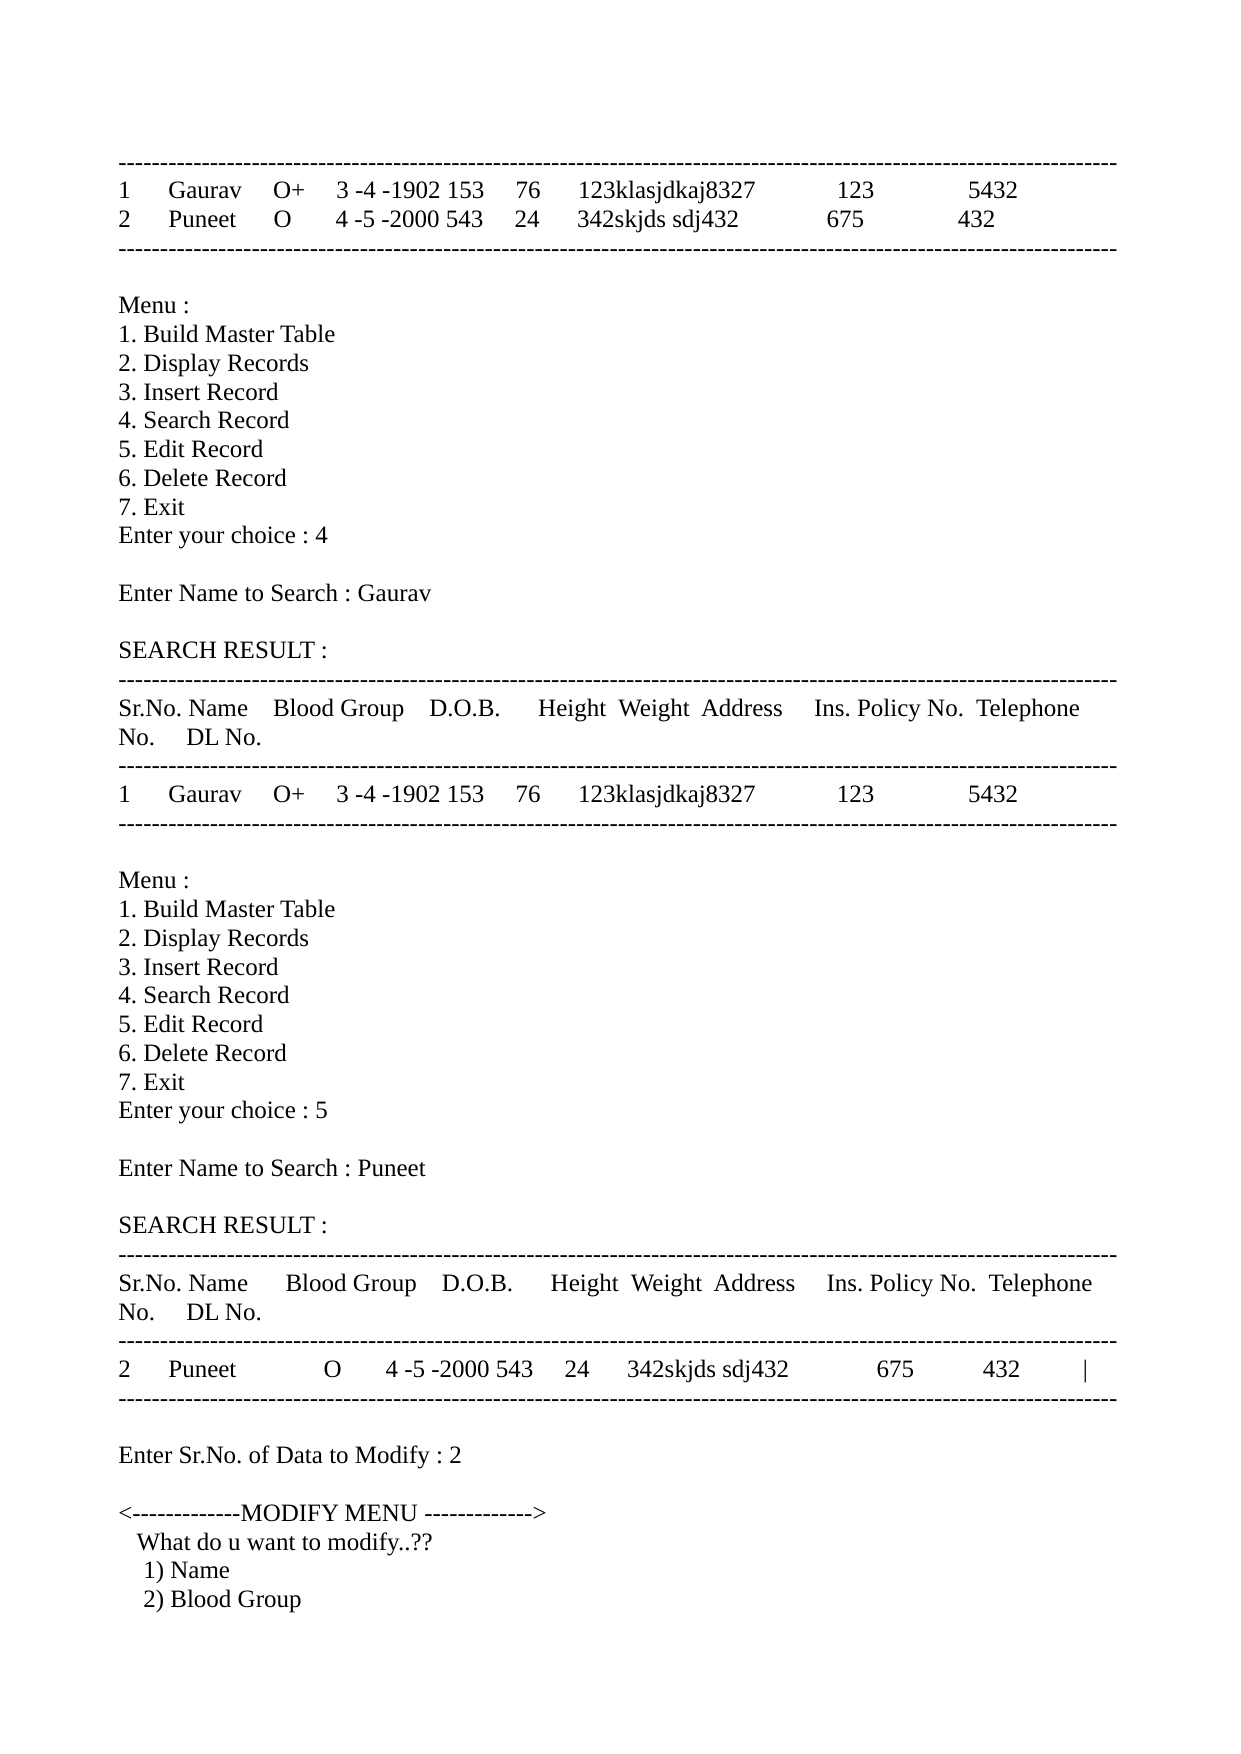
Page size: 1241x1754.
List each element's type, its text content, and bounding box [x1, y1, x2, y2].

text 2) Blood Group [118, 1584, 1122, 1613]
text 6. Delete Record [118, 463, 1122, 492]
text ------------------------------------------------------------------------------------------------------------------------ [118, 1239, 1122, 1268]
text What do u want to modify..?? [118, 1527, 1122, 1556]
text ------------------------------------------------------------------------------------------------------------------------ [118, 664, 1122, 693]
text 7. Exit [118, 492, 1122, 521]
text 2. Display Records [118, 923, 1122, 952]
text ------------------------------------------------------------------------------------------------------------------------ [118, 233, 1122, 262]
text 7. Exit [118, 1067, 1122, 1096]
text Menu : [118, 866, 1122, 894]
text 3. Insert Record [118, 377, 1122, 406]
text 6. Delete Record [118, 1038, 1122, 1067]
text 5. Edit Record [118, 434, 1122, 463]
text SEARCH RESULT : [118, 636, 1122, 664]
text 4. Search Record [118, 981, 1122, 1009]
text ------------------------------------------------------------------------------------------------------------------------1 Gaurav O+ 3 -4 -1902 153 76 123klasjdkaj8327 123 5432 [118, 751, 1122, 808]
text Enter Name to Search : Puneet [118, 1153, 1122, 1182]
text Menu : [118, 291, 1122, 319]
text Enter your choice : 5 [118, 1096, 1122, 1124]
text 1. Build Master Table [118, 319, 1122, 348]
text 3. Insert Record [118, 952, 1122, 981]
text <-------------MODIFY MENU -------------> [118, 1498, 1122, 1527]
text 5. Edit Record [118, 1009, 1122, 1038]
text SEARCH RESULT : [118, 1211, 1122, 1239]
text ------------------------------------------------------------------------------------------------------------------------ [118, 808, 1122, 837]
text Enter Sr.No. of Data to Modify : 2 [118, 1441, 1122, 1469]
text 2. Display Records [118, 348, 1122, 377]
text Sr.No. Name Blood Group D.O.B. Height Weight Address Ins. Policy No. Telephone No. DL No. [118, 693, 1122, 751]
text Enter your choice : 4 [118, 521, 1122, 549]
text ------------------------------------------------------------------------------------------------------------------------1 Gaurav O+ 3 -4 -1902 153 76 123klasjdkaj8327 123 5432 [118, 147, 1122, 204]
text 1. Build Master Table [118, 894, 1122, 923]
text 2 Puneet O 4 -5 -2000 543 24 342skjds sdj432 675 432 [118, 204, 1122, 233]
text 4. Search Record [118, 406, 1122, 434]
text Sr.No. Name Blood Group D.O.B. Height Weight Address Ins. Policy No. Telephone No. DL No. [118, 1268, 1122, 1326]
text Enter Name to Search : Gaurav [118, 578, 1122, 607]
text ------------------------------------------------------------------------------------------------------------------------2 Puneet O 4 -5 -2000 543 24 342skjds sdj432 675 432 | [118, 1326, 1122, 1383]
text ------------------------------------------------------------------------------------------------------------------------ [118, 1383, 1122, 1412]
text 1) Name [118, 1556, 1122, 1584]
